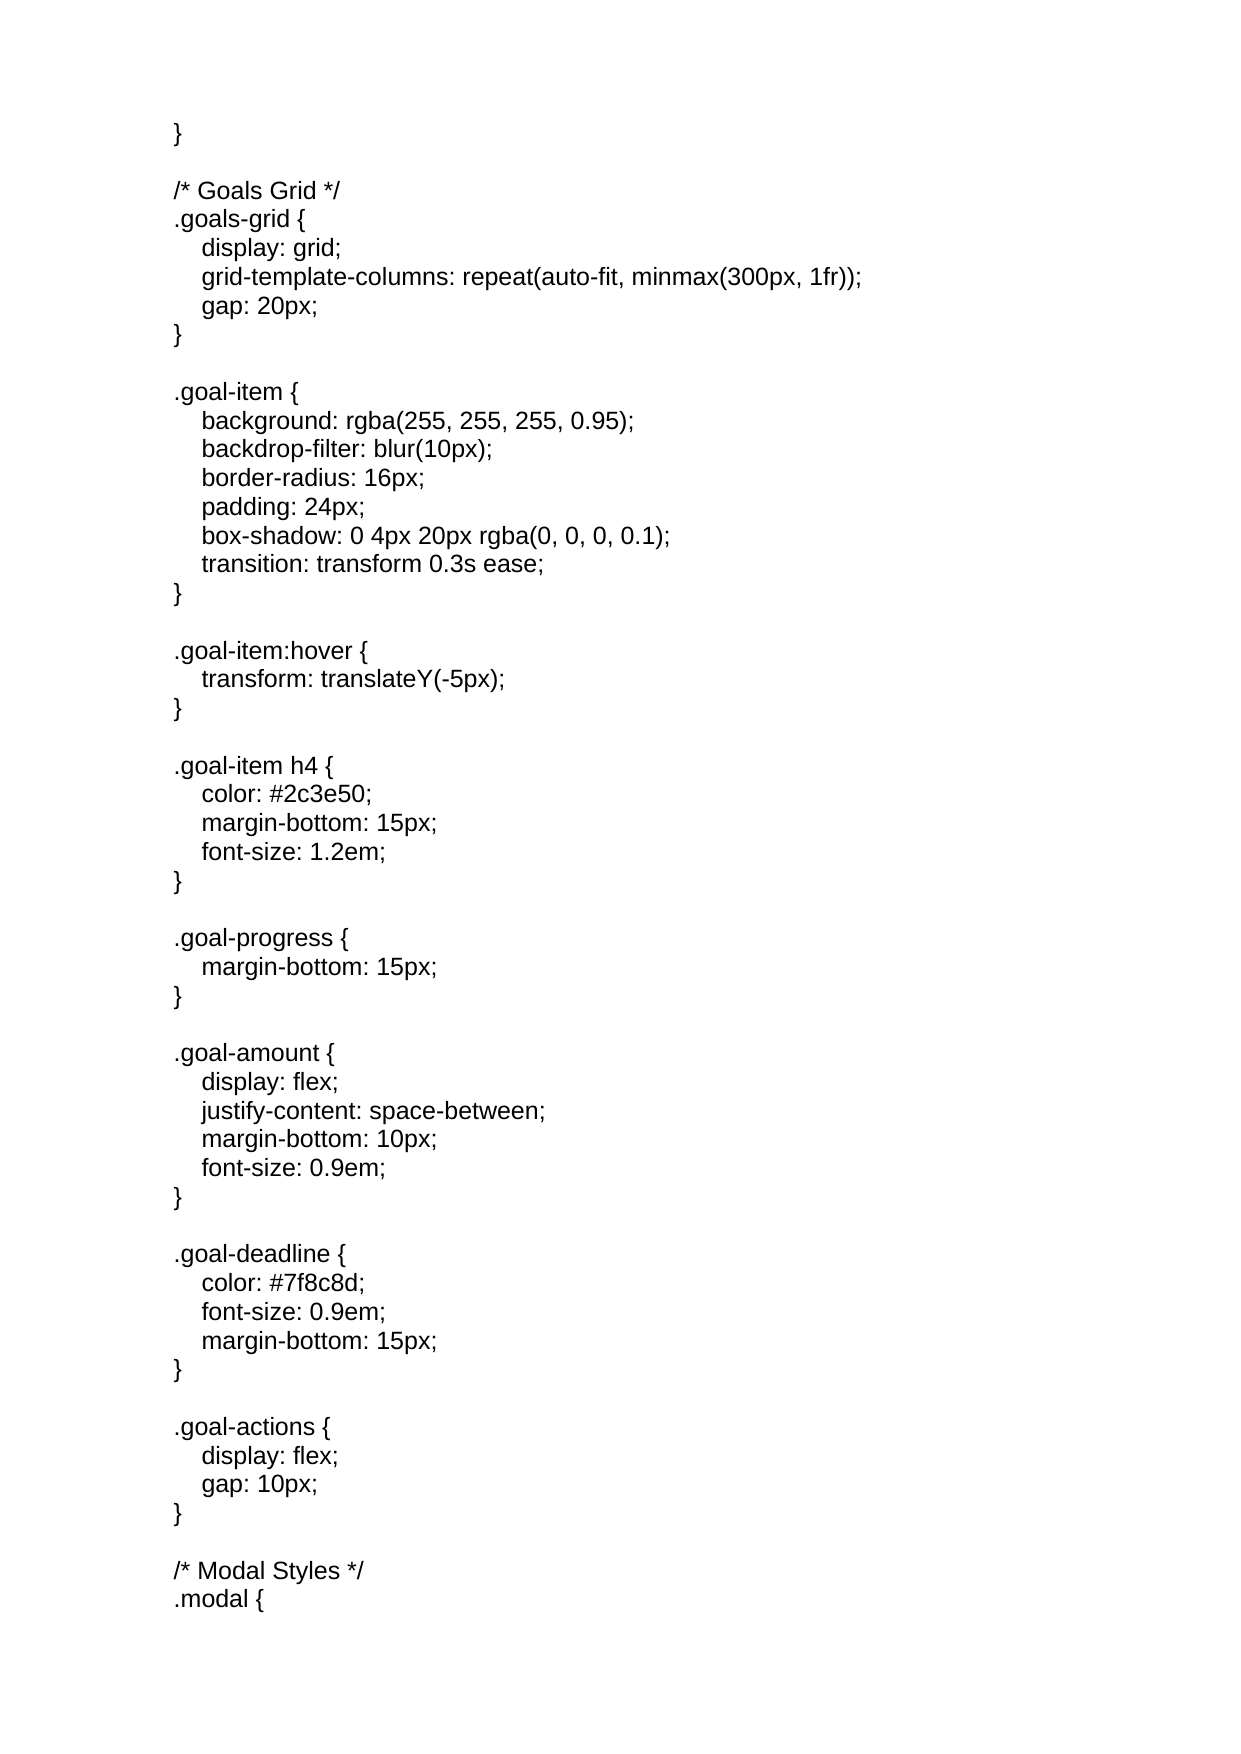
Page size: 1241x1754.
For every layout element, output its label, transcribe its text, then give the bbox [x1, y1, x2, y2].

text .goal-actions { [118, 1412, 1122, 1441]
text color: #2c3e50; [118, 779, 1122, 808]
text font-size: 0.9em; [118, 1297, 1122, 1326]
text transform: translateY(-5px); [118, 664, 1122, 693]
text .goal-deadline { [118, 1239, 1122, 1268]
text margin-bottom: 15px; [118, 808, 1122, 837]
text } [118, 866, 1122, 894]
text margin-bottom: 10px; [118, 1124, 1122, 1153]
text display: flex; [118, 1441, 1122, 1469]
text } [118, 693, 1122, 722]
text color: #7f8c8d; [118, 1268, 1122, 1297]
text border-radius: 16px; [118, 463, 1122, 492]
text /* Goals Grid */ [118, 176, 1122, 204]
text box-shadow: 0 4px 20px rgba(0, 0, 0, 0.1); [118, 521, 1122, 549]
text .goal-item { [118, 377, 1122, 406]
text .goal-amount { [118, 1038, 1122, 1067]
text font-size: 1.2em; [118, 837, 1122, 866]
text backdrop-filter: blur(10px); [118, 434, 1122, 463]
text grid-template-columns: repeat(auto-fit, minmax(300px, 1fr)); [118, 262, 1122, 291]
text } [118, 578, 1122, 607]
text } [118, 1182, 1122, 1211]
text margin-bottom: 15px; [118, 952, 1122, 981]
text } [118, 118, 1122, 147]
text .goal-item:hover { [118, 636, 1122, 664]
text display: flex; [118, 1067, 1122, 1096]
text margin-bottom: 15px; [118, 1326, 1122, 1354]
text } [118, 1354, 1122, 1383]
text font-size: 0.9em; [118, 1153, 1122, 1182]
text padding: 24px; [118, 492, 1122, 521]
text gap: 10px; [118, 1469, 1122, 1498]
text } [118, 319, 1122, 348]
text } [118, 981, 1122, 1009]
text .goal-item h4 { [118, 751, 1122, 779]
text display: grid; [118, 233, 1122, 262]
text /* Modal Styles */ [118, 1556, 1122, 1584]
text } [118, 1498, 1122, 1527]
text transition: transform 0.3s ease; [118, 549, 1122, 578]
text .goal-progress { [118, 923, 1122, 952]
text .modal { [118, 1584, 1122, 1613]
text .goals-grid { [118, 204, 1122, 233]
text gap: 20px; [118, 291, 1122, 319]
text justify-content: space-between; [118, 1096, 1122, 1124]
text background: rgba(255, 255, 255, 0.95); [118, 406, 1122, 434]
